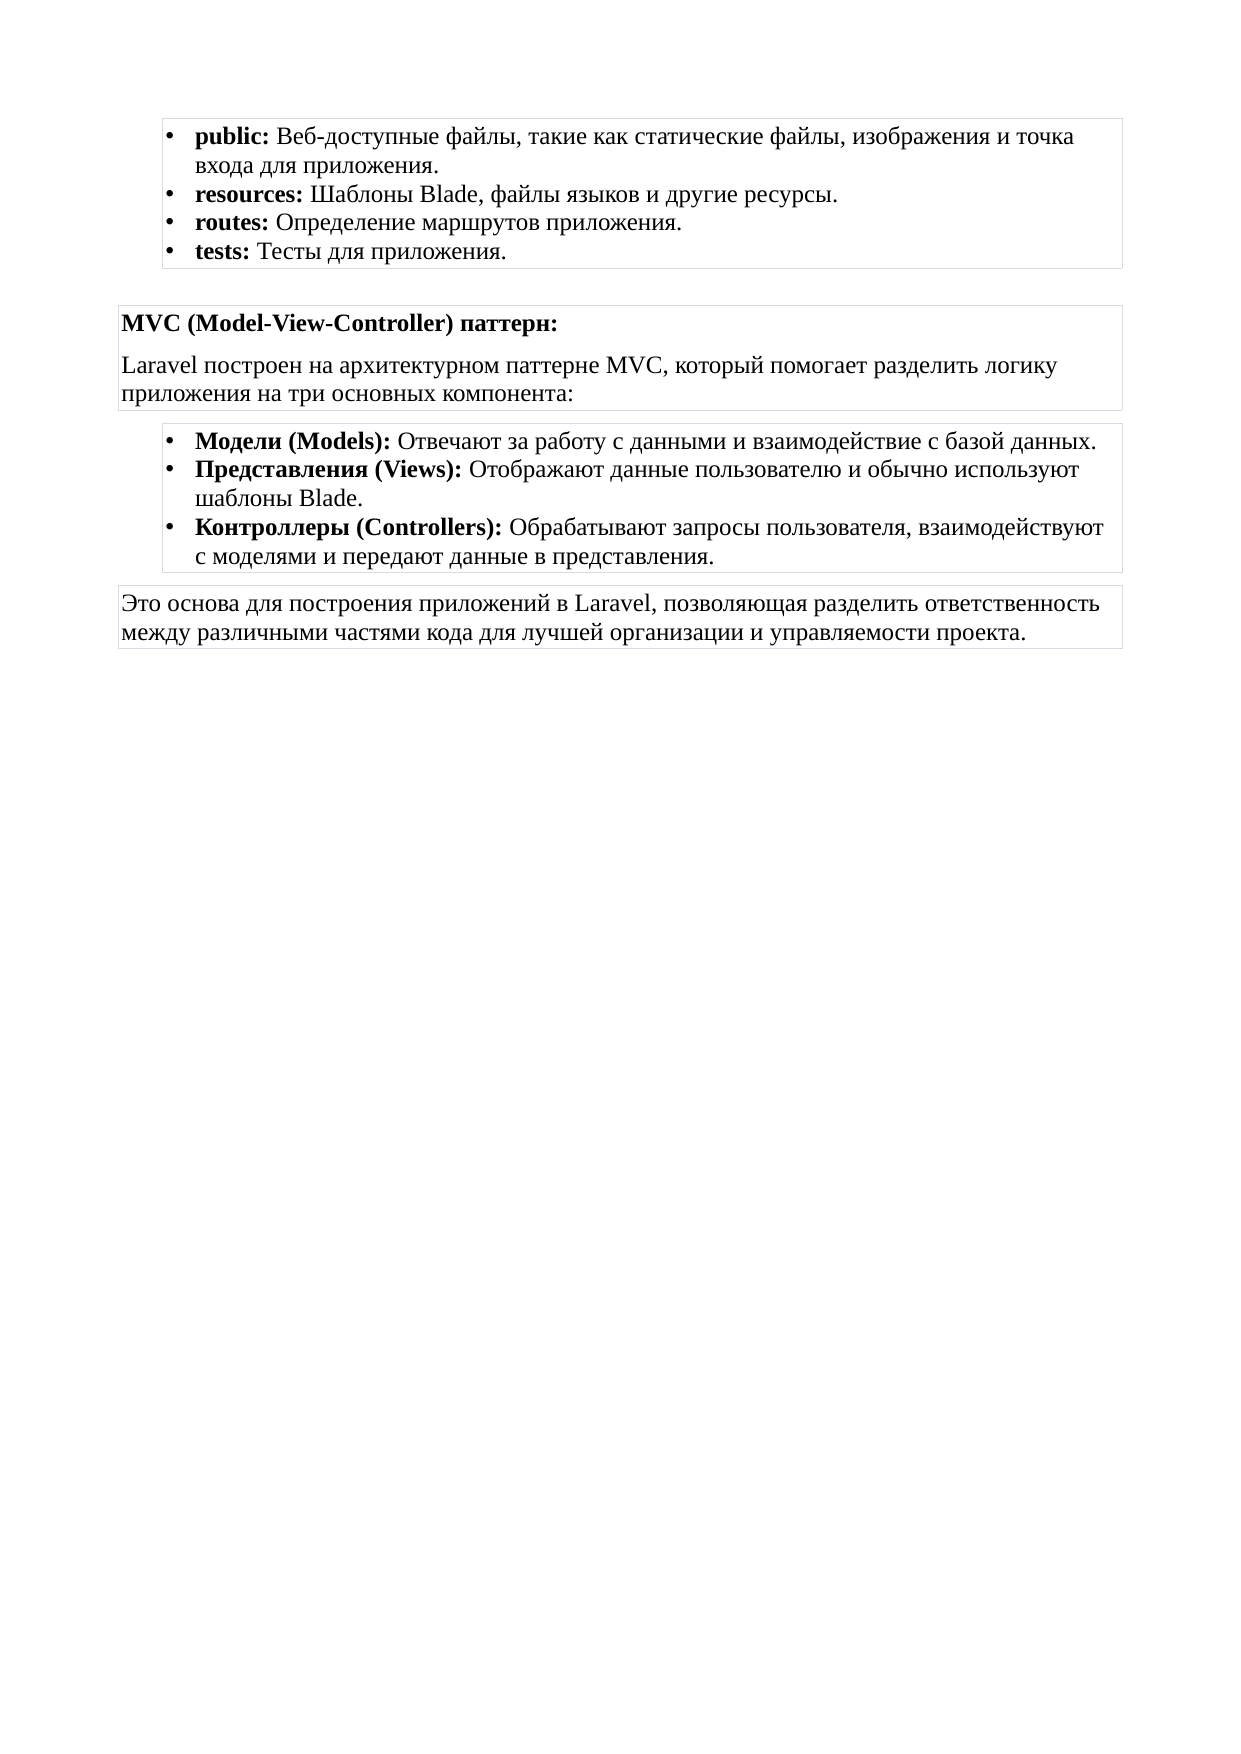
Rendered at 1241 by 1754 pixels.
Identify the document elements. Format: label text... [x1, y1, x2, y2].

list Модели (Models): Отвечают за работу с данными и взаимодействие с базой данных. [163, 424, 1122, 451]
subtitle MVC (Model-View-Controller) паттерн: [119, 306, 1122, 337]
list tests: Тесты для приложения. [163, 233, 1122, 268]
list Контроллеры (Controllers): Обрабатывают запросы пользователя, взаимодействуют с моделями и передают данные в представления. [163, 509, 1122, 572]
text Laravel построен на архитектурном паттерне MVC, который помогает разделить логику приложения на три основных компонента: [119, 347, 1122, 410]
text Это основа для построения приложений в Laravel, позволяющая разделить ответственность между различными частями кода для лучшей организации и управляемости проекта. [119, 586, 1122, 648]
list resources: Шаблоны Blade, файлы языков и другие ресурсы. [163, 176, 1122, 204]
list Представления (Views): Отображают данные пользователю и обычно используют шаблоны Blade. [163, 451, 1122, 509]
list public: Веб-доступные файлы, такие как статические файлы, изображения и точка входа для приложения. [163, 119, 1122, 176]
list routes: Определение маршрутов приложения. [163, 204, 1122, 233]
